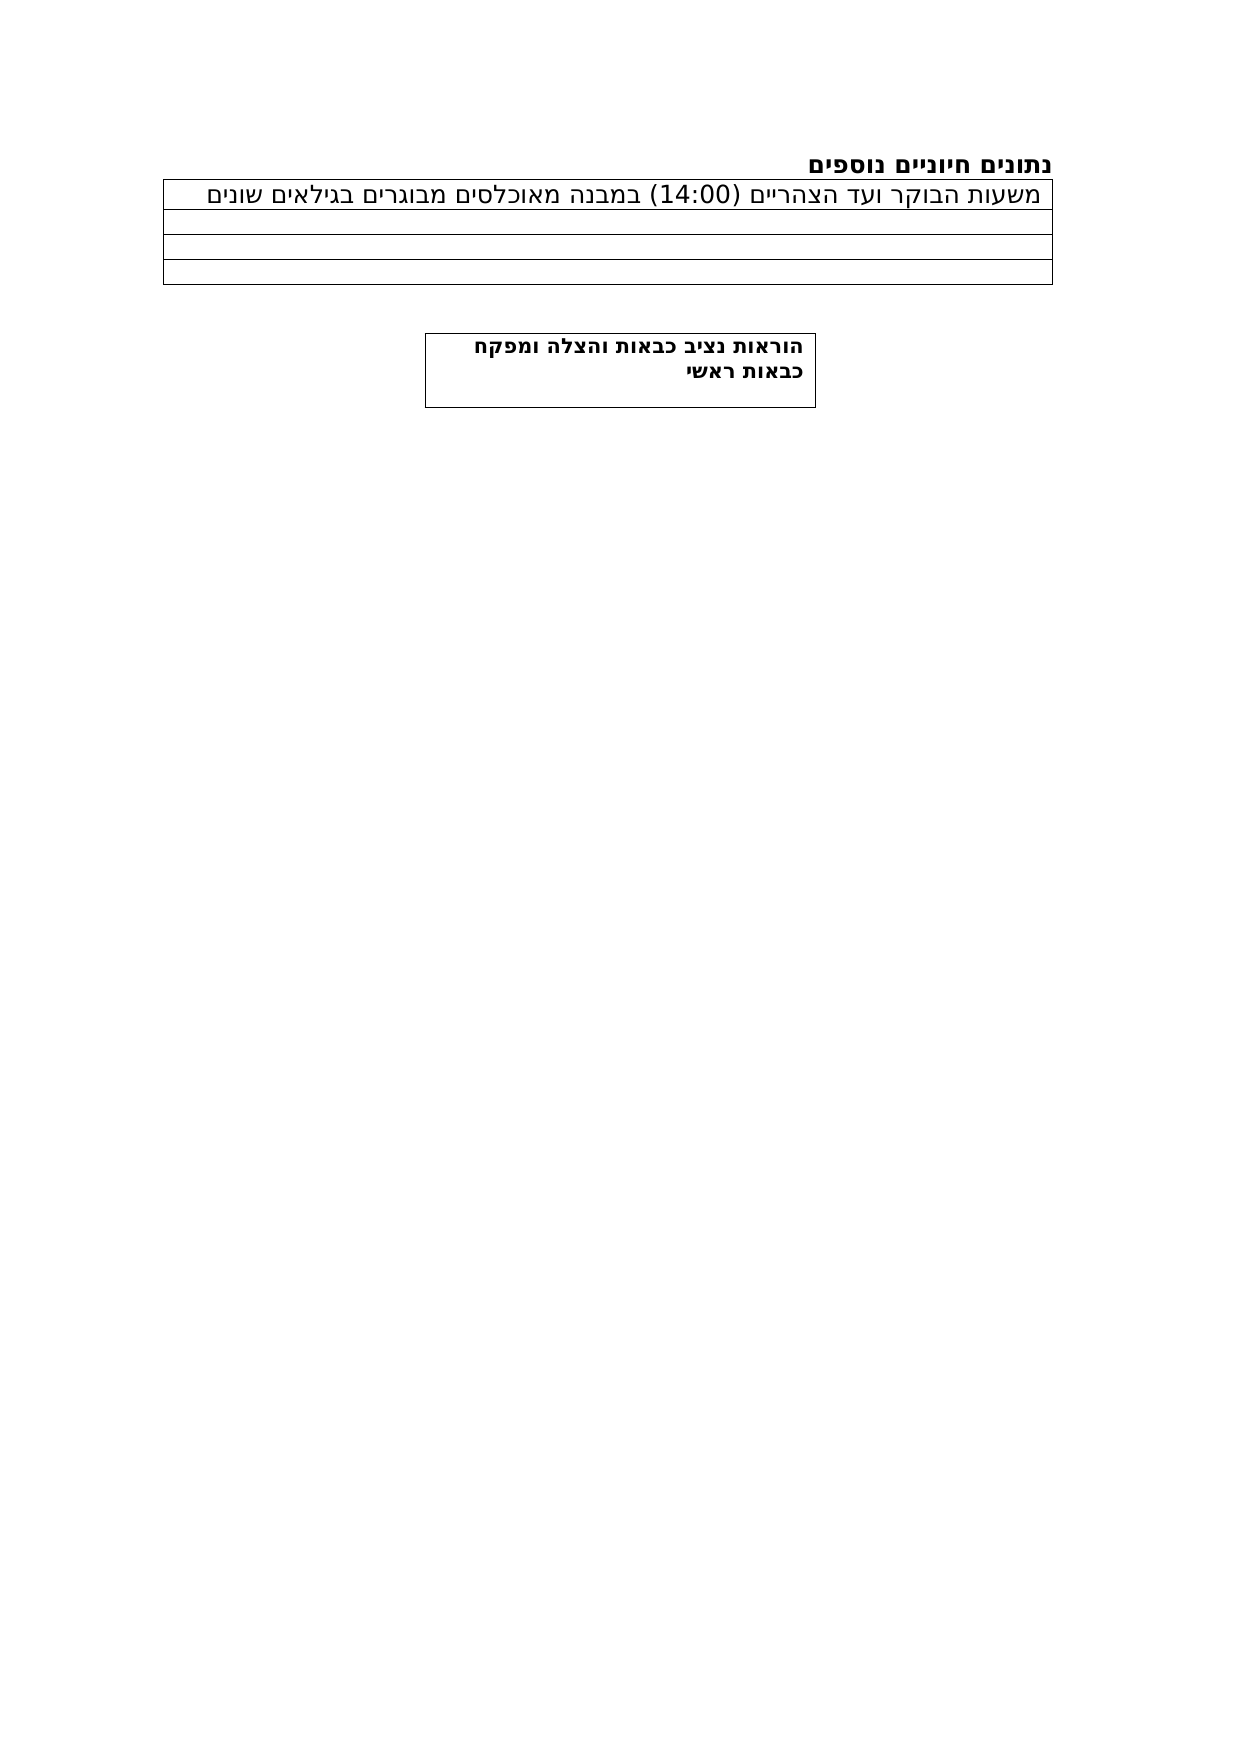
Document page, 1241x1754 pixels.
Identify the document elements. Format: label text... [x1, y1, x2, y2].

table_header הוראות נציב כבאות והצלה ומפקח כבאות ראשי [426, 334, 815, 407]
table_header משעות הבוקר ועד הצהריים (14:00) במבנה מאוכלסים מבוגרים בגילאים שונים [164, 180, 1052, 209]
table_cell [164, 235, 1052, 259]
table_cell [164, 260, 1052, 284]
table_cell [164, 210, 1052, 234]
text נתונים חיוניים נוספים [187, 150, 1053, 179]
